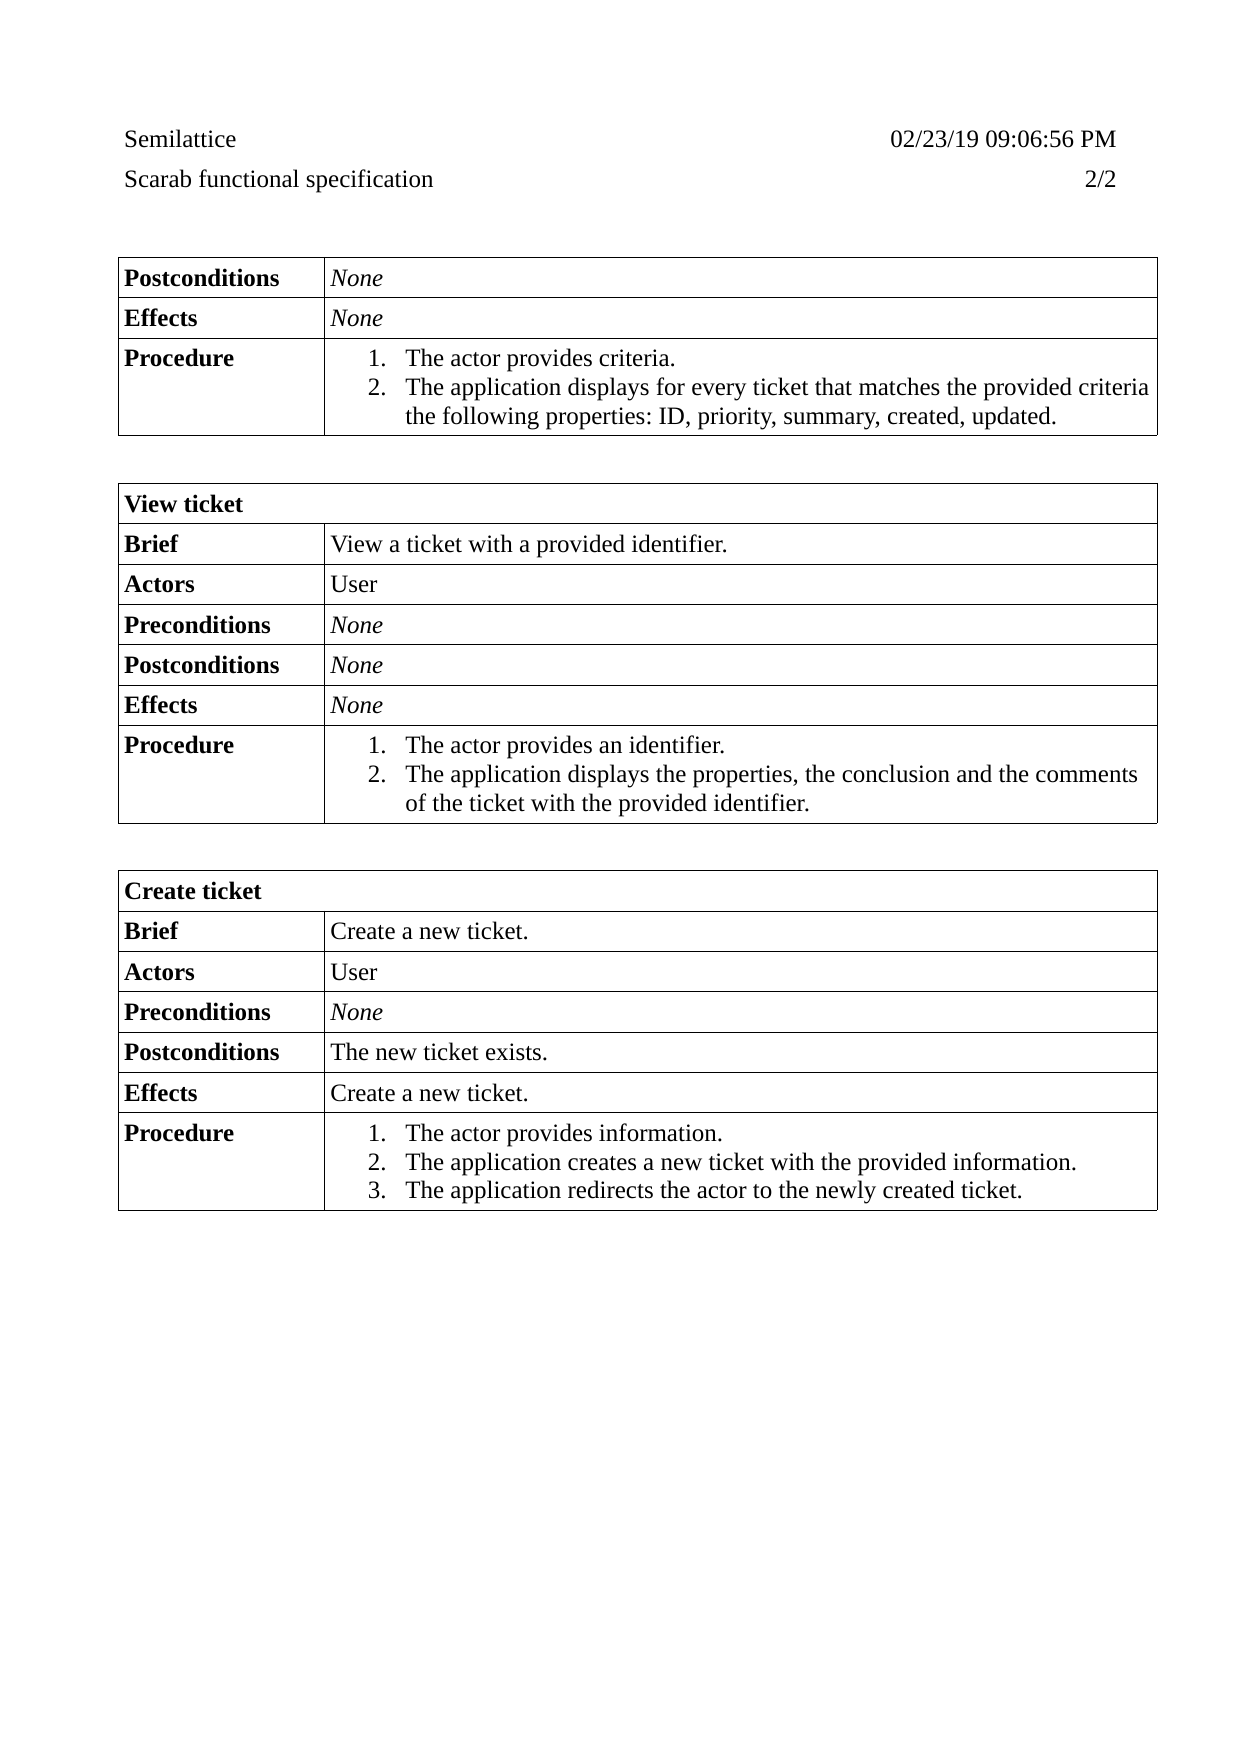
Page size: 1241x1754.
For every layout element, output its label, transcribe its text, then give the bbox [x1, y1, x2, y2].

table_cell Preconditions [119, 992, 324, 1032]
table_cell Procedure [119, 1113, 324, 1210]
table_cell The actor provides criteria. The application displays for every ticket that matches the provided criteria the following properties: ID, priority, summary, created, updated. [325, 339, 1157, 435]
table_cell Postconditions [119, 1033, 324, 1072]
table_cell Effects [119, 1073, 324, 1112]
table_cell Brief [119, 524, 324, 563]
table_cell Brief [119, 912, 324, 951]
table_header Create ticket [119, 871, 1157, 911]
table_cell Actors [119, 952, 324, 991]
table_cell View a ticket with a provided identifier. [325, 524, 1157, 563]
table_cell Preconditions [119, 605, 324, 644]
table_cell User [325, 565, 1157, 604]
table_cell Procedure [119, 726, 324, 823]
table_cell Actors [119, 565, 324, 604]
table_cell User [325, 952, 1157, 991]
table_cell None [325, 992, 1157, 1032]
table_cell Postconditions [119, 645, 324, 684]
table_cell The actor provides an identifier. The application displays the properties, the conclusion and the comments of the ticket with the provided identifier. [325, 726, 1157, 823]
table_cell None [325, 298, 1157, 337]
table_cell Effects [119, 686, 324, 725]
table_cell Postconditions [119, 258, 324, 297]
table_cell Procedure [119, 339, 324, 435]
table_cell The new ticket exists. [325, 1033, 1157, 1072]
table_cell Create a new ticket. [325, 1073, 1157, 1112]
table_cell None [325, 686, 1157, 725]
table_cell None [325, 645, 1157, 684]
table_header View ticket [119, 484, 1157, 523]
table_cell The actor provides information. The application creates a new ticket with the provided information. The application redirects the actor to the newly created ticket. [325, 1113, 1157, 1210]
table_cell None [325, 605, 1157, 644]
table_cell None [325, 258, 1157, 297]
table_cell Create a new ticket. [325, 912, 1157, 951]
table_cell Effects [119, 298, 324, 337]
